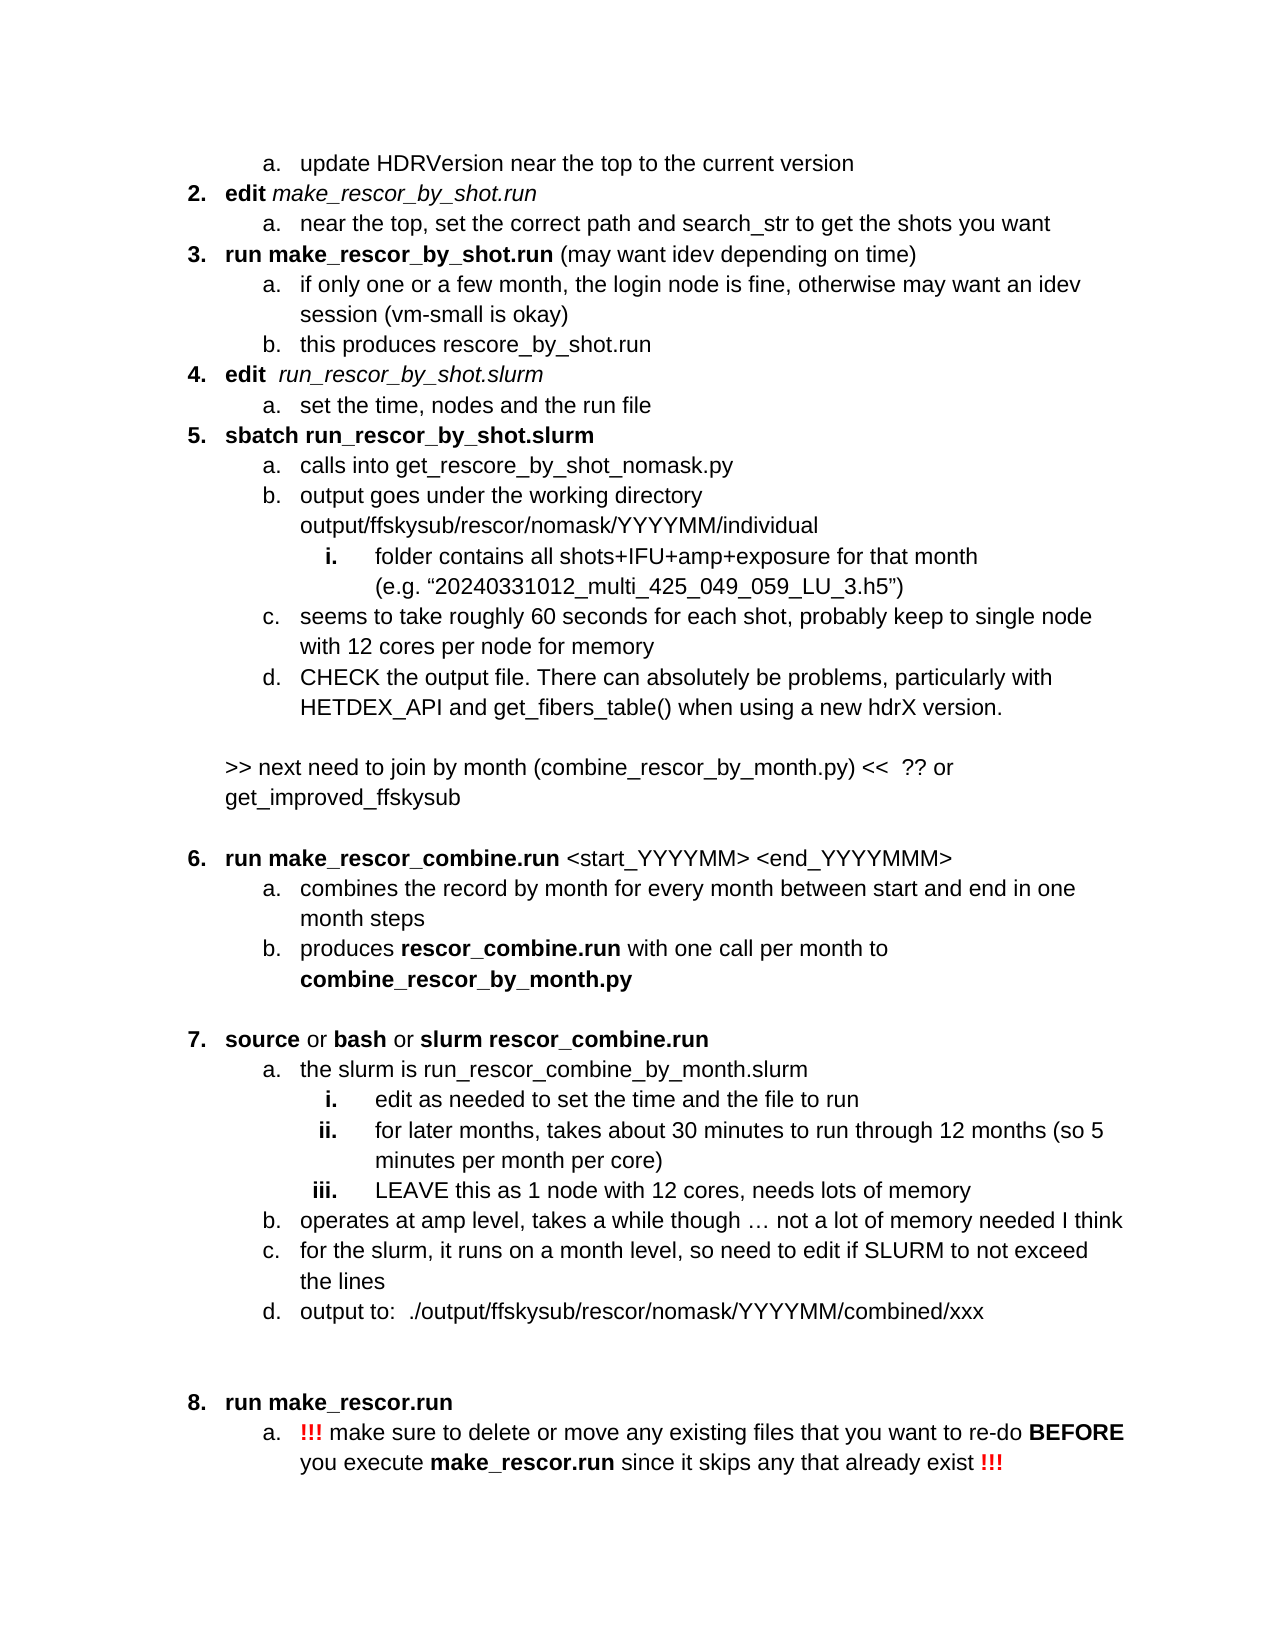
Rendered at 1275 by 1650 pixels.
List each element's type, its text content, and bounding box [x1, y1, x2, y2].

list !!! make sure to delete or move any existing files that you want to re-do BEFORE you execute make_rescor.run since it skips any that already exist !!! [262, 1419, 1125, 1475]
list sbatch run_rescor_by_shot.slurm [187, 422, 1125, 448]
list edit make_rescor_by_shot.run [187, 180, 1125, 207]
list run make_rescor_by_shot.run (may want idev depending on time) [187, 241, 1125, 267]
list run make_rescor.run [187, 1388, 1125, 1415]
list if only one or a few month, the login node is fine, otherwise may want an idev session (vm-small is okay) [262, 271, 1125, 327]
list produces rescor_combine.run with one call per month to combine_rescor_by_month.py [262, 935, 1125, 1022]
list CHECK the output file. There can absolutely be problems, particularly with HETDEX_API and get_fibers_table() when using a new hdrX version. [262, 663, 1125, 720]
list operates at amp level, takes a while though … not a lot of memory needed I think [262, 1207, 1125, 1234]
list seems to take roughly 60 seconds for each shot, probably keep to single node with 12 cores per node for memory [262, 603, 1125, 660]
list combines the record by month for every month between start and end in one month steps [262, 875, 1125, 932]
list folder contains all shots+IFU+amp+exposure for that month (e.g. “20240331012_multi_425_049_059_LU_3.h5”) [337, 543, 1125, 599]
list LEAVE this as 1 node with 12 cores, needs lots of memory [337, 1177, 1125, 1203]
list the slurm is run_rescor_combine_by_month.slurm [262, 1056, 1125, 1083]
list update HDRVersion near the top to the current version [262, 150, 1125, 176]
list for the slurm, it runs on a month level, so need to edit if SLURM to not exceed the lines [262, 1237, 1125, 1294]
list this produces rescore_by_shot.run [262, 331, 1125, 358]
list edit as needed to set the time and the file to run [337, 1086, 1125, 1113]
list source or bash or slurm rescor_combine.run [187, 1026, 1125, 1052]
list edit run_rescor_by_shot.slurm [187, 361, 1125, 388]
list output to: ./output/ffskysub/rescor/nomask/YYYYMM/combined/xxx [262, 1298, 1125, 1385]
list run make_rescor_combine.run <start_YYYYMM> <end_YYYYMMM> [187, 845, 1125, 871]
text >> next need to join by month (combine_rescor_by_month.py) << ?? or get_improved_ffskysub [225, 724, 1125, 841]
list near the top, set the correct path and search_str to get the shots you want [262, 210, 1125, 237]
list output goes under the working directory output/ffskysub/rescor/nomask/YYYYMM/individual [262, 482, 1125, 539]
list calls into get_rescore_by_shot_nomask.py [262, 452, 1125, 478]
list for later months, takes about 30 minutes to run through 12 months (so 5 minutes per month per core) [337, 1117, 1125, 1173]
list set the time, nodes and the run file [262, 392, 1125, 418]
